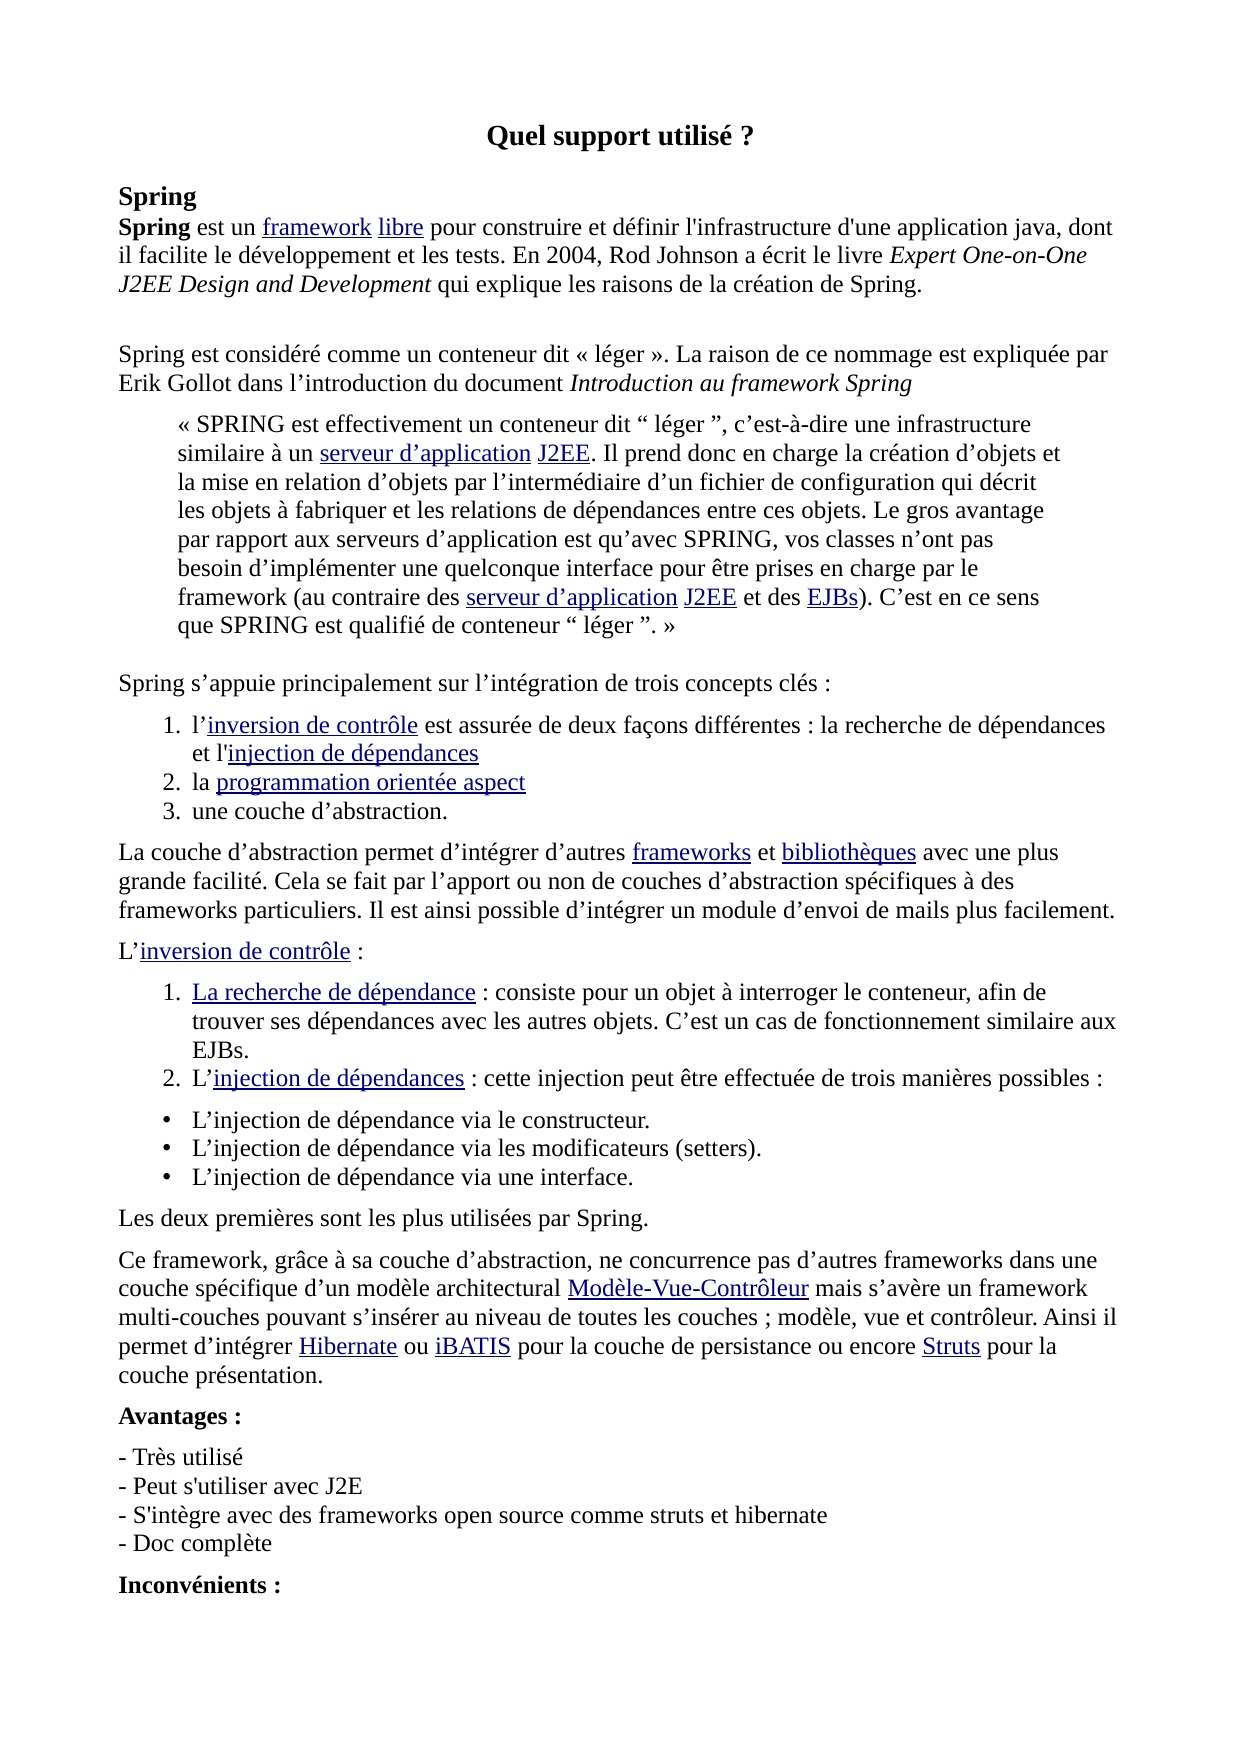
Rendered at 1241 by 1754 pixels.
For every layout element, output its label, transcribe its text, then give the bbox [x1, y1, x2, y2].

text Spring Spring est un framework libre pour construire et définir l'infrastructure d'une application java, dont il facilite le développement et les tests. En 2004, Rod Johnson a écrit le livre Expert One-on-One J2EE Design and Development qui explique les raisons de la création de Spring. [118, 180, 1122, 298]
text Inconvénients : [118, 1570, 1122, 1598]
text « SPRING est effectivement un conteneur dit “ léger ”, c’est-à-dire une infrastructure similaire à un serveur d’application J2EE. Il prend donc en charge la création d’objets et la mise en relation d’objets par l’intermédiaire d’un fichier de configuration qui décrit les objets à fabriquer et les relations de dépendances entre ces objets. Le gros avantage par rapport aux serveurs d’application est qu’avec SPRING, vos classes n’ont pas besoin d’implémenter une quelconque interface pour être prises en charge par le framework (au contraire des serveur d’application J2EE et des EJBs). C’est en ce sens que SPRING est qualifié de conteneur “ léger ”. » [177, 409, 1063, 639]
list la programmation orientée aspect [162, 767, 1122, 796]
list une couche d’abstraction. [162, 796, 1122, 825]
text Les deux premières sont les plus utilisées par Spring. [118, 1203, 1122, 1232]
text Ce framework, grâce à sa couche d’abstraction, ne concurrence pas d’autres frameworks dans une couche spécifique d’un modèle architectural Modèle-Vue-Contrôleur mais s’avère un framework multi-couches pouvant s’insérer au niveau de toutes les couches ; modèle, vue et contrôleur. Ainsi il permet d’intégrer Hibernate ou iBATIS pour la couche de persistance ou encore Struts pour la couche présentation. [118, 1245, 1122, 1388]
text Avantages : [118, 1401, 1122, 1430]
text Quel support utilisé ? [118, 118, 1122, 152]
list L’injection de dépendance via le constructeur. [162, 1105, 1122, 1133]
list L’injection de dépendance via les modificateurs (setters). [162, 1133, 1122, 1162]
list L’injection de dépendances : cette injection peut être effectuée de trois manières possibles : [162, 1063, 1122, 1092]
text L’inversion de contrôle : [118, 936, 1122, 965]
text Spring est considéré comme un conteneur dit « léger ». La raison de ce nommage est expliquée par Erik Gollot dans l’introduction du document Introduction au framework Spring [118, 339, 1122, 397]
text La couche d’abstraction permet d’intégrer d’autres frameworks et bibliothèques avec une plus grande facilité. Cela se fait par l’apport ou non de couches d’abstraction spécifiques à des frameworks particuliers. Il est ainsi possible d’intégrer un module d’envoi de mails plus facilement. [118, 837, 1122, 923]
text - Très utilisé - Peut s'utiliser avec J2E - S'intègre avec des frameworks open source comme struts et hibernate - Doc complète [118, 1442, 1122, 1557]
list La recherche de dépendance : consiste pour un objet à interroger le conteneur, afin de trouver ses dépendances avec les autres objets. C’est un cas de fonctionnement similaire aux EJBs. [162, 977, 1122, 1063]
text Spring s’appuie principalement sur l’intégration de trois concepts clés : [118, 668, 1122, 697]
list l’inversion de contrôle est assurée de deux façons différentes : la recherche de dépendances et l'injection de dépendances [162, 710, 1122, 767]
list L’injection de dépendance via une interface. [162, 1162, 1122, 1191]
